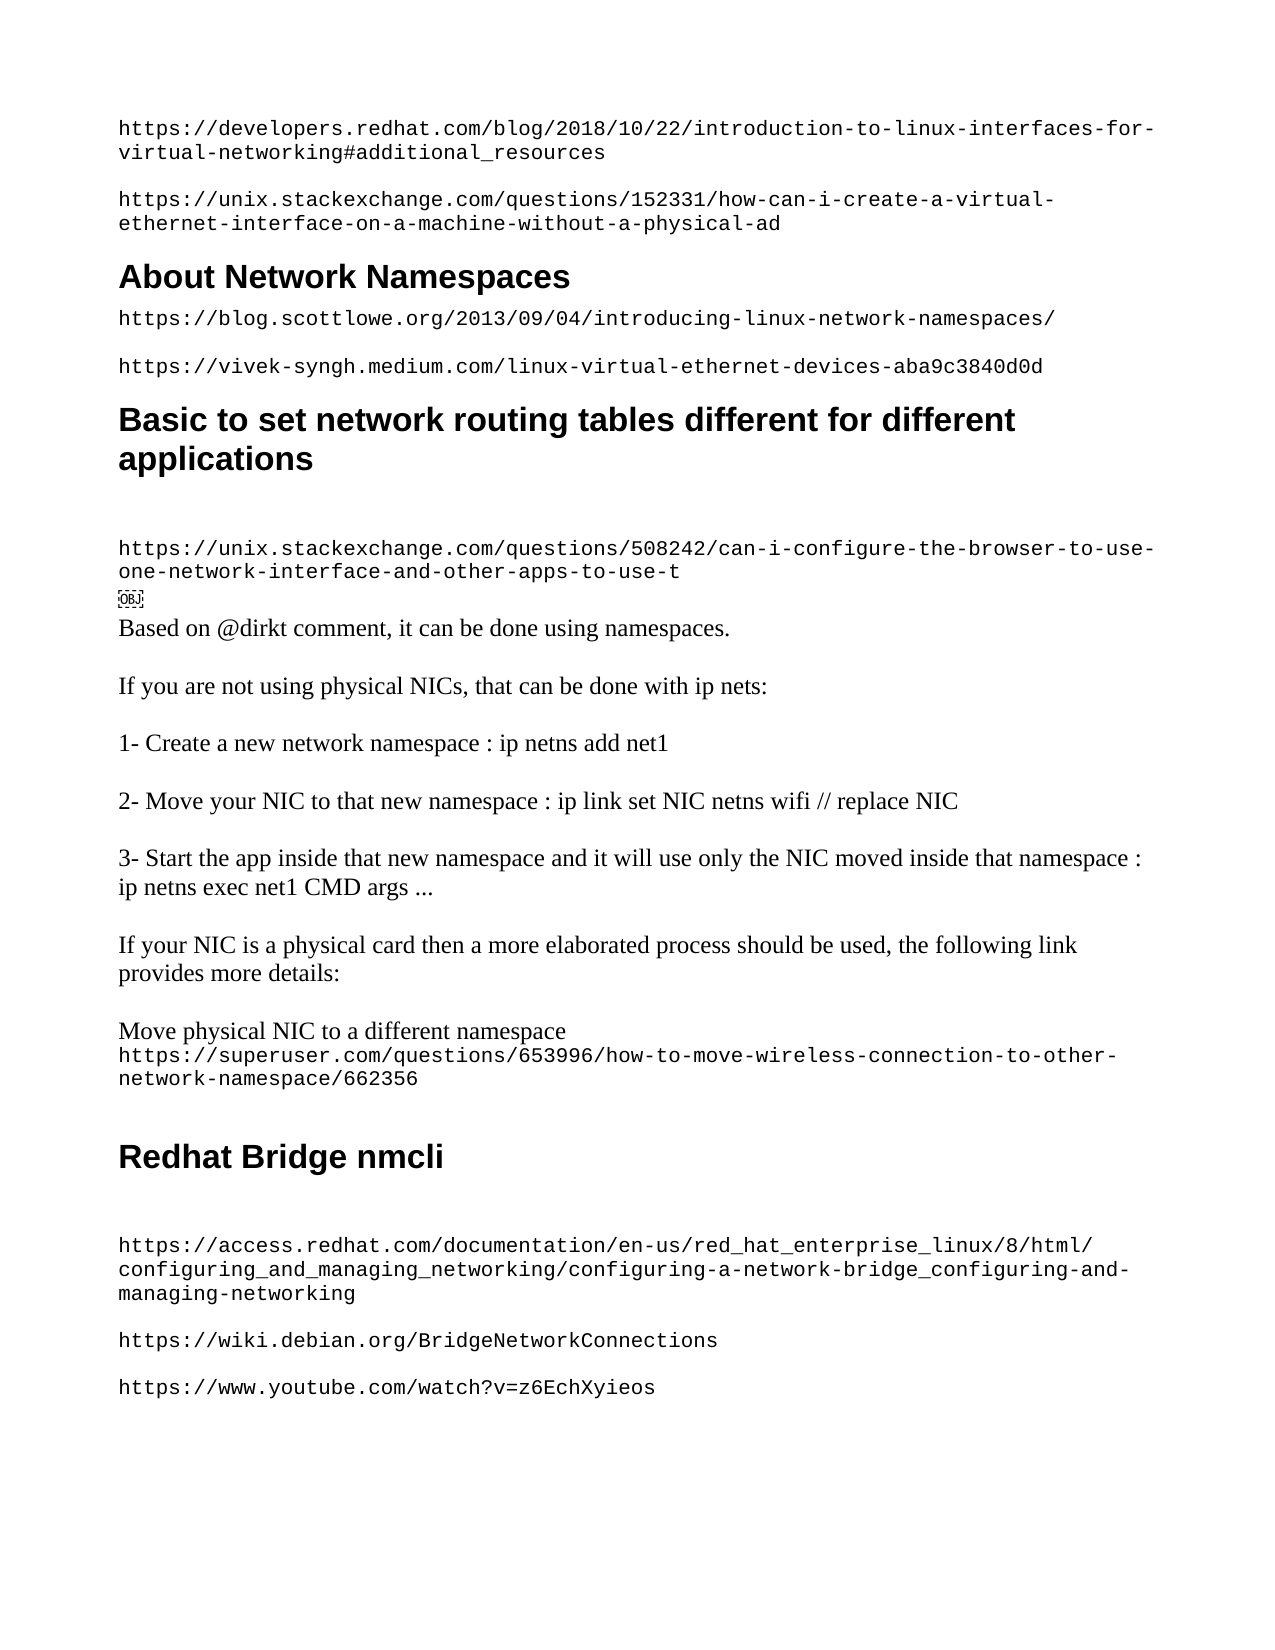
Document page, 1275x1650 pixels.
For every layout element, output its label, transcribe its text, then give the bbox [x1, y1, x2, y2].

subtitle Basic to set network routing tables different for different applications [118, 400, 1157, 477]
text https://superuser.com/questions/653996/how-to-move-wireless-connection-to-other-network-namespace/662356 [118, 1045, 1157, 1092]
text 2- Move your NIC to that new namespace : ip link set NIC netns wifi // replace NIC [118, 786, 1157, 815]
subtitle About Network Namespaces [118, 257, 1157, 296]
text https://unix.stackexchange.com/questions/508242/can-i-configure-the-browser-to-use-one-network-interface-and-other-apps-to-use-t [118, 537, 1157, 585]
text 1- Create a new network namespace : ip netns add net1 [118, 728, 1157, 757]
text If you are not using physical NICs, that can be done with ip nets: [118, 671, 1157, 700]
text Move physical NIC to a different namespace [118, 1016, 1157, 1045]
text https://www.youtube.com/watch?v=z6EchXyieos [118, 1377, 1157, 1401]
subtitle Redhat Bridge nmcli [118, 1137, 1157, 1175]
text ￼ [118, 585, 1157, 613]
text Based on @dirkt comment, it can be done using namespaces. [118, 613, 1157, 642]
text If your NIC is a physical card then a more elaborated process should be used, the following link provides more details: [118, 930, 1157, 987]
text https://blog.scottlowe.org/2013/09/04/introducing-linux-network-namespaces/ [118, 308, 1157, 332]
text 3- Start the app inside that new namespace and it will use only the NIC moved inside that namespace : ip netns exec net1 CMD args ... [118, 843, 1157, 901]
text https://developers.redhat.com/blog/2018/10/22/introduction-to-linux-interfaces-for-virtual-networking#additional_resources [118, 118, 1157, 165]
text https://vivek-syngh.medium.com/linux-virtual-ethernet-devices-aba9c3840d0d [118, 356, 1157, 379]
text https://access.redhat.com/documentation/en-us/red_hat_enterprise_linux/8/html/configuring_and_managing_networking/configuring-a-network-bridge_configuring-and-managing-networking [118, 1235, 1157, 1306]
text https://wiki.debian.org/BridgeNetworkConnections [118, 1330, 1157, 1353]
text https://unix.stackexchange.com/questions/152331/how-can-i-create-a-virtual-ethernet-interface-on-a-machine-without-a-physical-ad [118, 189, 1157, 236]
